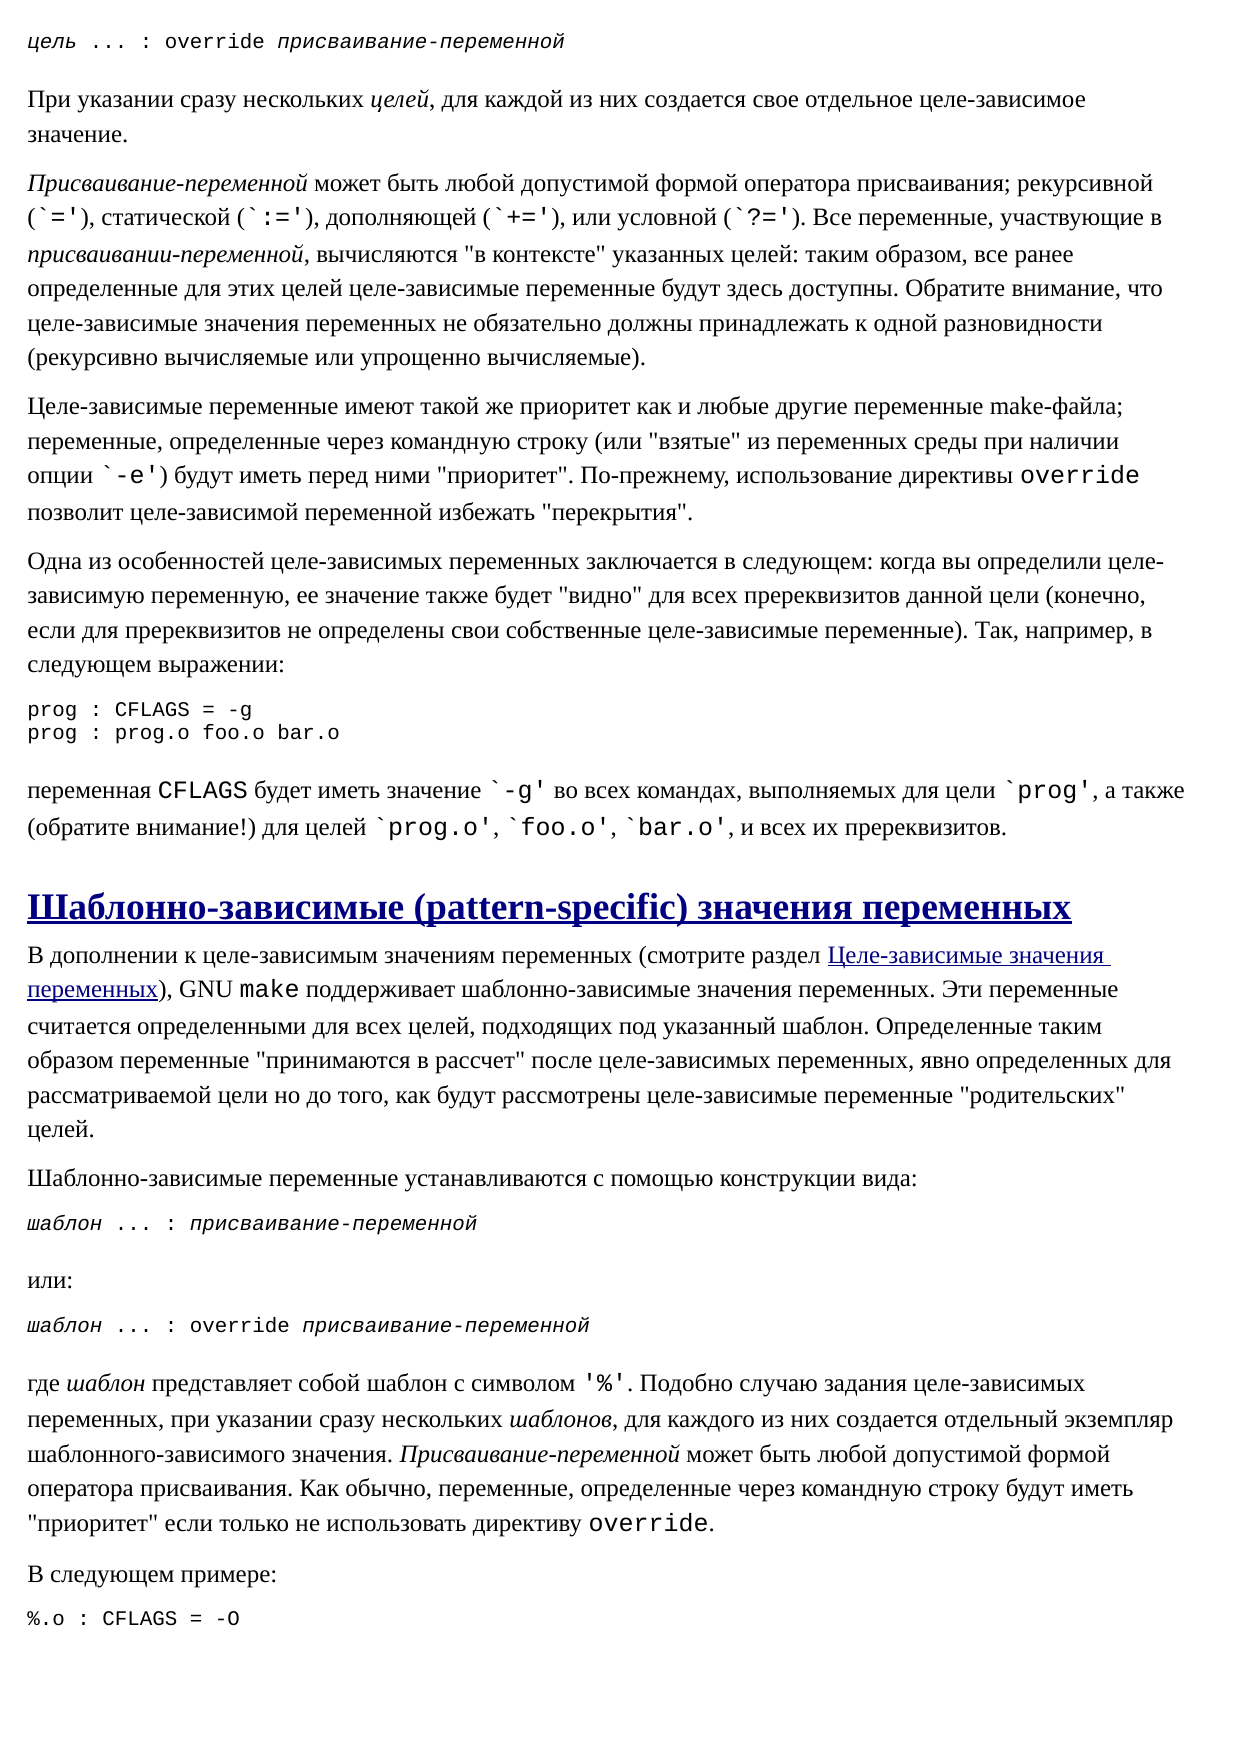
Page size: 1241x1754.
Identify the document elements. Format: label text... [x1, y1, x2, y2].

text или: [27, 1266, 1185, 1294]
text В следующем примере: [27, 1559, 1185, 1588]
text цель ... : override присваивание-переменной [27, 31, 1185, 55]
text Присваивание-переменной может быть любой допустимой формой оператора присваивания; рекурсивной (`='), статической (`:='), дополняющей (`+='), или условной (`?='). Все переменные, участвующие в присваивании-переменной, вычисляются "в контексте" указанных целей: таким образом, все ранее определенные для этих целей целе-зависимые переменные будут здесь доступны. Обратите внимание, что целе-зависимые значения переменных не обязательно должны принадлежать к одной разновидности (рекурсивно вычисляемые или упрощенно вычисляемые). [27, 168, 1185, 371]
text prog : CFLAGS = -g [27, 698, 1185, 722]
text В дополнении к целе-зависимым значениям переменных (смотрите раздел Целе-зависимые значения переменных), GNU make поддерживает шаблонно-зависимые значения переменных. Эти переменные считается определенными для всех целей, подходящих под указанный шаблон. Определенные таким образом переменные "принимаются в рассчет" после целе-зависимых переменных, явно определенных для рассматриваемой цели но до того, как будут рассмотрены целе-зависимые переменные "родительских" целей. [27, 940, 1185, 1143]
text Одна из особенностей целе-зависимых переменных заключается в следующем: когда вы определили целе-зависимую переменную, ее значение также будет "видно" для всех пререквизитов данной цели (конечно, если для пререквизитов не определены свои собственные целе-зависимые переменные). Так, например, в следующем выражении: [27, 546, 1185, 678]
text Целе-зависимые переменные имеют такой же приоритет как и любые другие переменные make-файла; переменные, определенные через командную строку (или "взятые" из переменных среды при наличии опции `-e') будут иметь перед ними "приоритет". По-прежнему, использование директивы override позволит целе-зависимой переменной избежать "перекрытия". [27, 391, 1185, 526]
text шаблон ... : override присваивание-переменной [27, 1315, 1185, 1338]
subtitle Шаблонно-зависимые (pattern-specific) значения переменных [27, 884, 1185, 927]
text При указании сразу нескольких целей, для каждой из них создается свое отдельное целе-зависимое значение. [27, 84, 1185, 148]
text Шаблонно-зависимые переменные устанавливаются с помощью конструкции вида: [27, 1163, 1185, 1192]
text где шаблон представляет собой шаблон с символом '%'. Подобно случаю задания целе-зависимых переменных, при указании сразу нескольких шаблонов, для каждого из них создается отдельный экземпляр шаблонного-зависимого значения. Присваивание-переменной может быть любой допустимой формой оператора присваивания. Как обычно, переменные, определенные через командную строку будут иметь "приоритет" если только не использовать директиву override. [27, 1368, 1185, 1539]
text prog : prog.o foo.o bar.o [27, 722, 1185, 746]
text переменная CFLAGS будет иметь значение `-g' во всех командах, выполняемых для цели `prog', а также (обратите внимание!) для целей `prog.o', `foo.o', `bar.o', и всех их пререквизитов. [27, 775, 1185, 843]
text %.o : CFLAGS = -O [27, 1608, 1185, 1632]
text шаблон ... : присваивание-переменной [27, 1212, 1185, 1236]
